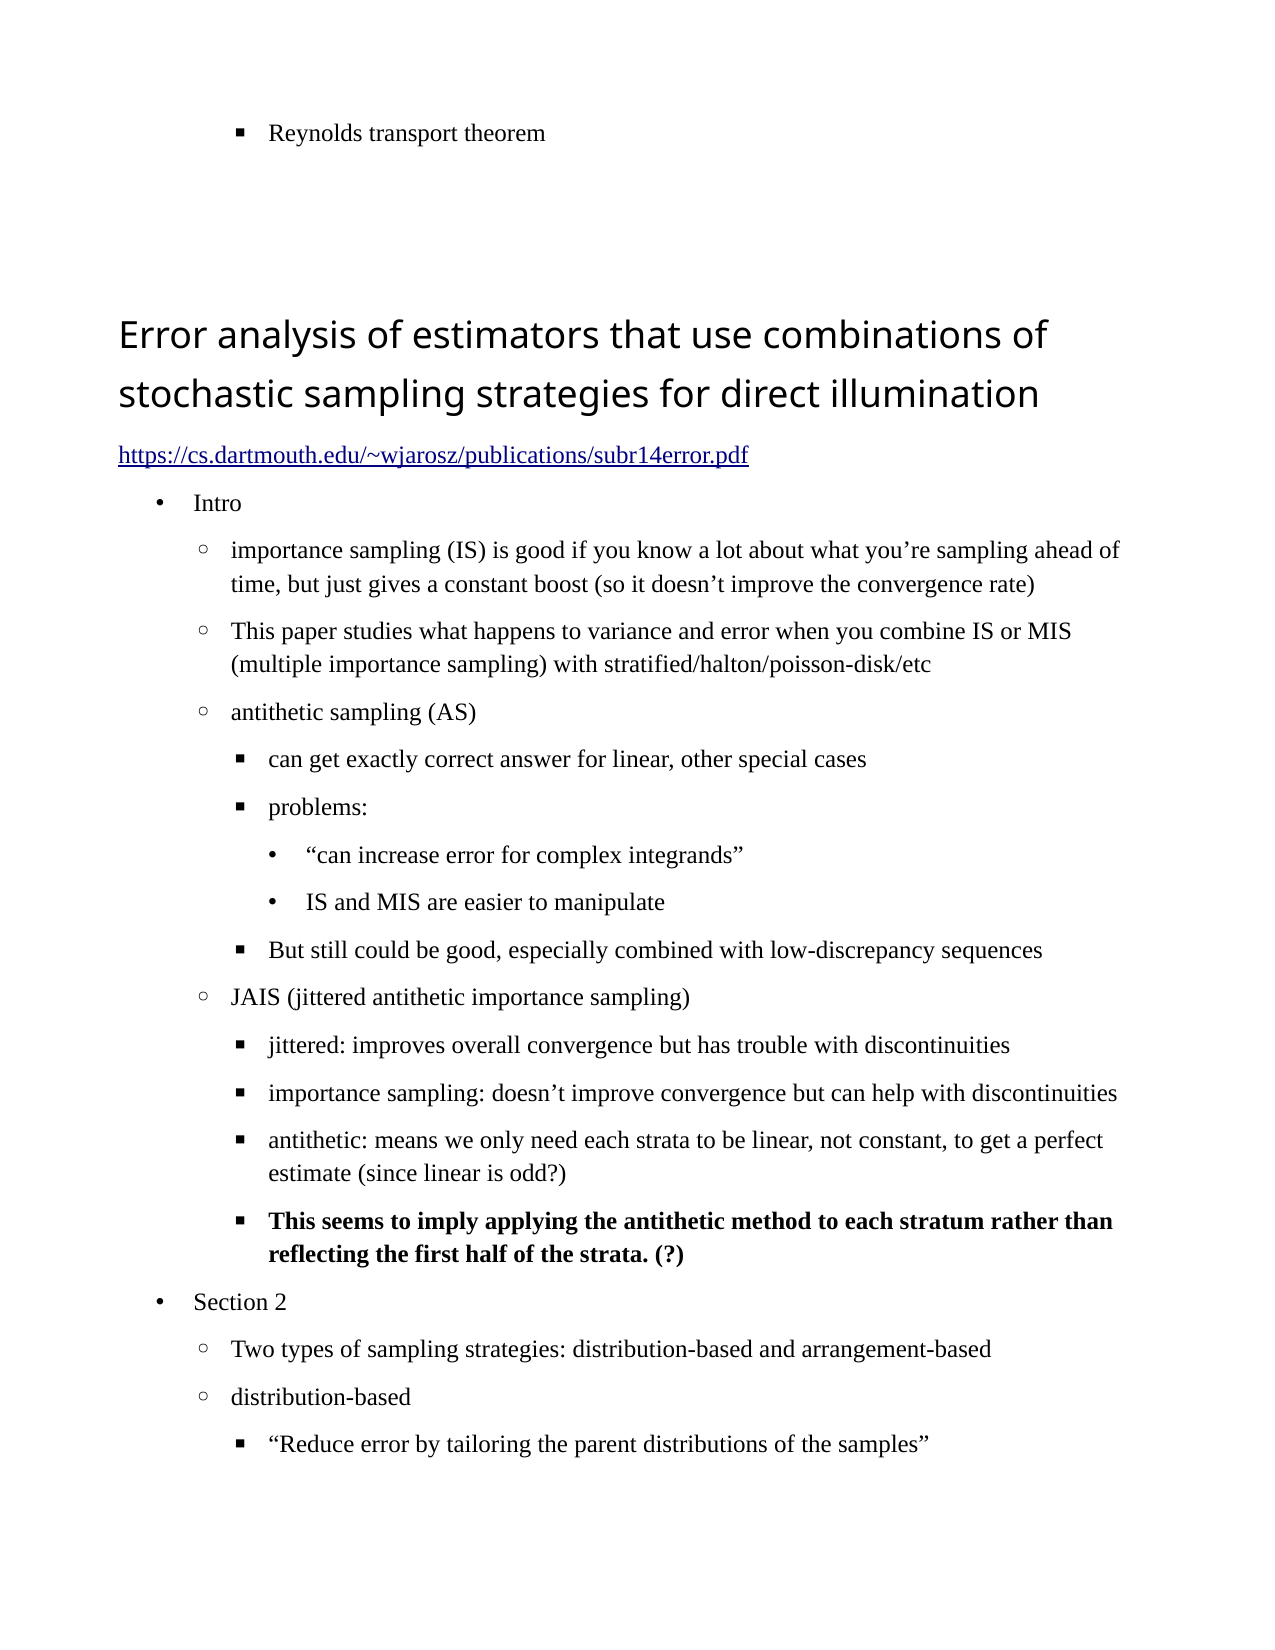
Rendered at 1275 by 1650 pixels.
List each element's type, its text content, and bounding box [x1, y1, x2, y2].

list IS and MIS are easier to manipulate [268, 887, 1157, 916]
text Error analysis of estimators that use combinations of stochastic sampling strategies for direct illumination [118, 308, 1157, 418]
list jittered: improves overall convergence but has trouble with discontinuities [231, 1030, 1157, 1059]
list antithetic: means we only need each strata to be linear, not constant, to get a perfect estimate (since linear is odd?) [231, 1125, 1157, 1187]
list can get exactly correct answer for linear, other special cases [231, 744, 1157, 773]
list “can increase error for complex integrands” [268, 840, 1157, 868]
list problems: [231, 792, 1157, 821]
list Reynolds transport theorem [231, 118, 1157, 147]
list importance sampling: doesn’t improve convergence but can help with discontinuities [231, 1078, 1157, 1106]
text https://cs.dartmouth.edu/~wjarosz/publications/subr14error.pdf [118, 440, 1157, 469]
list antithetic sampling (AS) [193, 697, 1157, 726]
list importance sampling (IS) is good if you know a lot about what you’re sampling ahead of time, but just gives a constant boost (so it doesn’t improve the convergence rate) [193, 536, 1157, 597]
list This seems to imply applying the antithetic method to each stratum rather than reflecting the first half of the strata. (?) [231, 1206, 1157, 1268]
list distribution-based [193, 1382, 1157, 1411]
list “Reduce error by tailoring the parent distributions of the samples” [231, 1429, 1157, 1458]
list JAIS (jittered antithetic importance sampling) [193, 982, 1157, 1011]
list Intro [156, 488, 1157, 517]
list Two types of sampling strategies: distribution-based and arrangement-based [193, 1334, 1157, 1363]
list This paper studies what happens to variance and error when you combine IS or MIS (multiple importance sampling) with stratified/halton/poisson-disk/etc [193, 616, 1157, 678]
list Section 2 [156, 1287, 1157, 1315]
list But still could be good, especially combined with low-discrepancy sequences [231, 935, 1157, 964]
